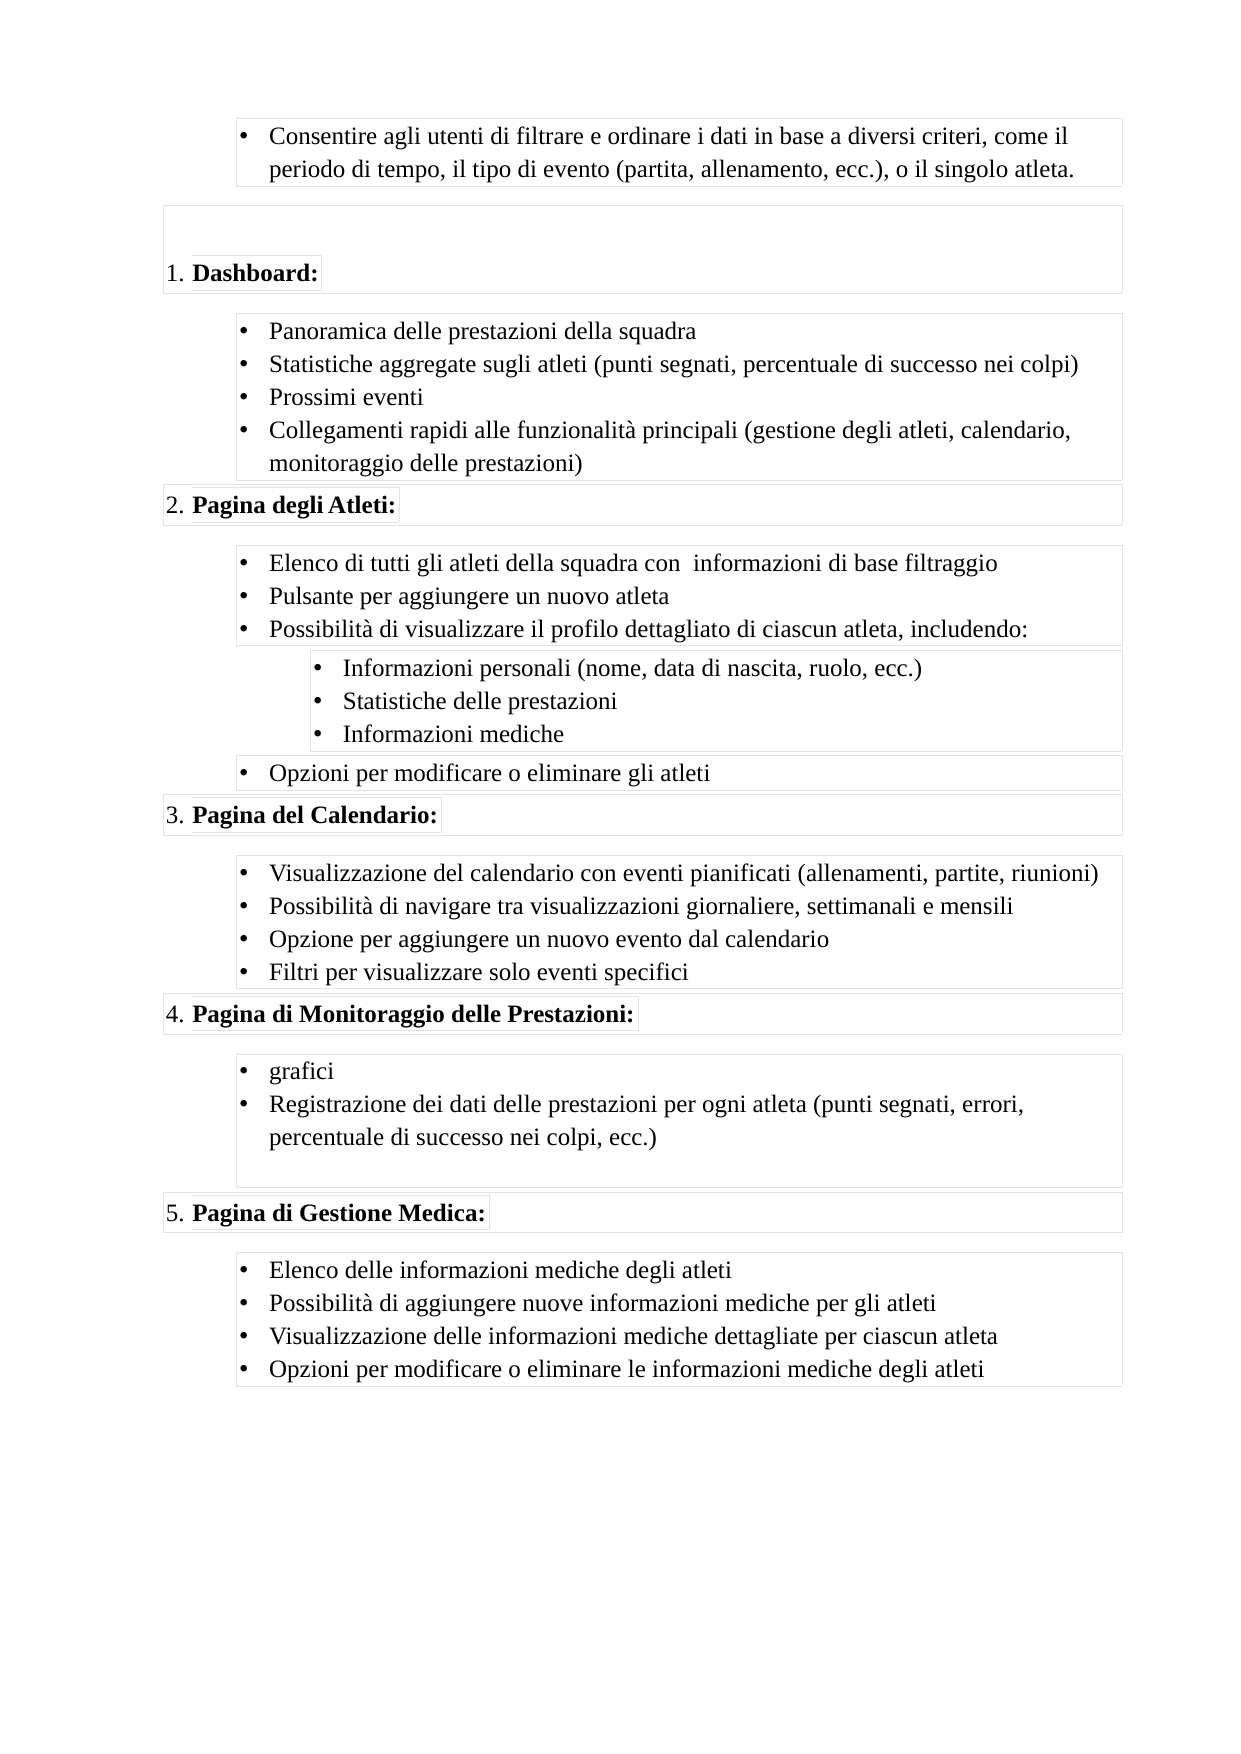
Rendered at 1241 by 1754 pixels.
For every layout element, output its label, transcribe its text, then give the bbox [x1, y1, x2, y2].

list Possibilità di visualizzare il profilo dettagliato di ciascun atleta, includendo: [237, 611, 1122, 645]
list Dashboard: [164, 252, 1122, 293]
list Visualizzazione del calendario con eventi pianificati (allenamenti, partite, riunioni) [237, 856, 1122, 886]
list Opzioni per modificare o eliminare le informazioni mediche degli atleti [237, 1351, 1122, 1386]
list Pagina di Monitoraggio delle Prestazioni: [164, 994, 1122, 1034]
list Pagina degli Atleti: [164, 485, 1122, 525]
list grafici [237, 1055, 1122, 1085]
list Elenco di tutti gli atleti della squadra con informazioni di base filtraggio [237, 546, 1122, 577]
list Possibilità di aggiungere nuove informazioni mediche per gli atleti [237, 1285, 1122, 1317]
list Possibilità di navigare tra visualizzazioni giornaliere, settimanali e mensili [237, 888, 1122, 919]
list Collegamenti rapidi alle funzionalità principali (gestione degli atleti, calendario, monitoraggio delle prestazioni) [237, 412, 1122, 480]
list Informazioni personali (nome, data di nascita, ruolo, ecc.) [311, 651, 1122, 682]
list Opzione per aggiungere un nuovo evento dal calendario [237, 921, 1122, 952]
list Registrazione dei dati delle prestazioni per ogni atleta (punti segnati, errori, percentuale di successo nei colpi, ecc.) [237, 1086, 1122, 1151]
list Informazioni mediche [311, 716, 1122, 751]
list Prossimi eventi [237, 379, 1122, 411]
list Filtri per visualizzare solo eventi specifici [237, 954, 1122, 988]
list Pulsante per aggiungere un nuovo atleta [237, 578, 1122, 609]
list Statistiche delle prestazioni [311, 683, 1122, 715]
list Consentire agli utenti di filtrare e ordinare i dati in base a diversi criteri, come il periodo di tempo, il tipo di evento (partita, allenamento, ecc.), o il singolo atleta. [237, 119, 1122, 186]
list Panoramica delle prestazioni della squadra [237, 314, 1122, 345]
list Pagina di Gestione Medica: [164, 1193, 1122, 1232]
list Opzioni per modificare o eliminare gli atleti [237, 756, 1122, 790]
list Visualizzazione delle informazioni mediche dettagliate per ciascun atleta [237, 1318, 1122, 1350]
list Statistiche aggregate sugli atleti (punti segnati, percentuale di successo nei colpi) [237, 346, 1122, 378]
list Pagina del Calendario: [164, 795, 1122, 835]
list Elenco delle informazioni mediche degli atleti [237, 1253, 1122, 1284]
